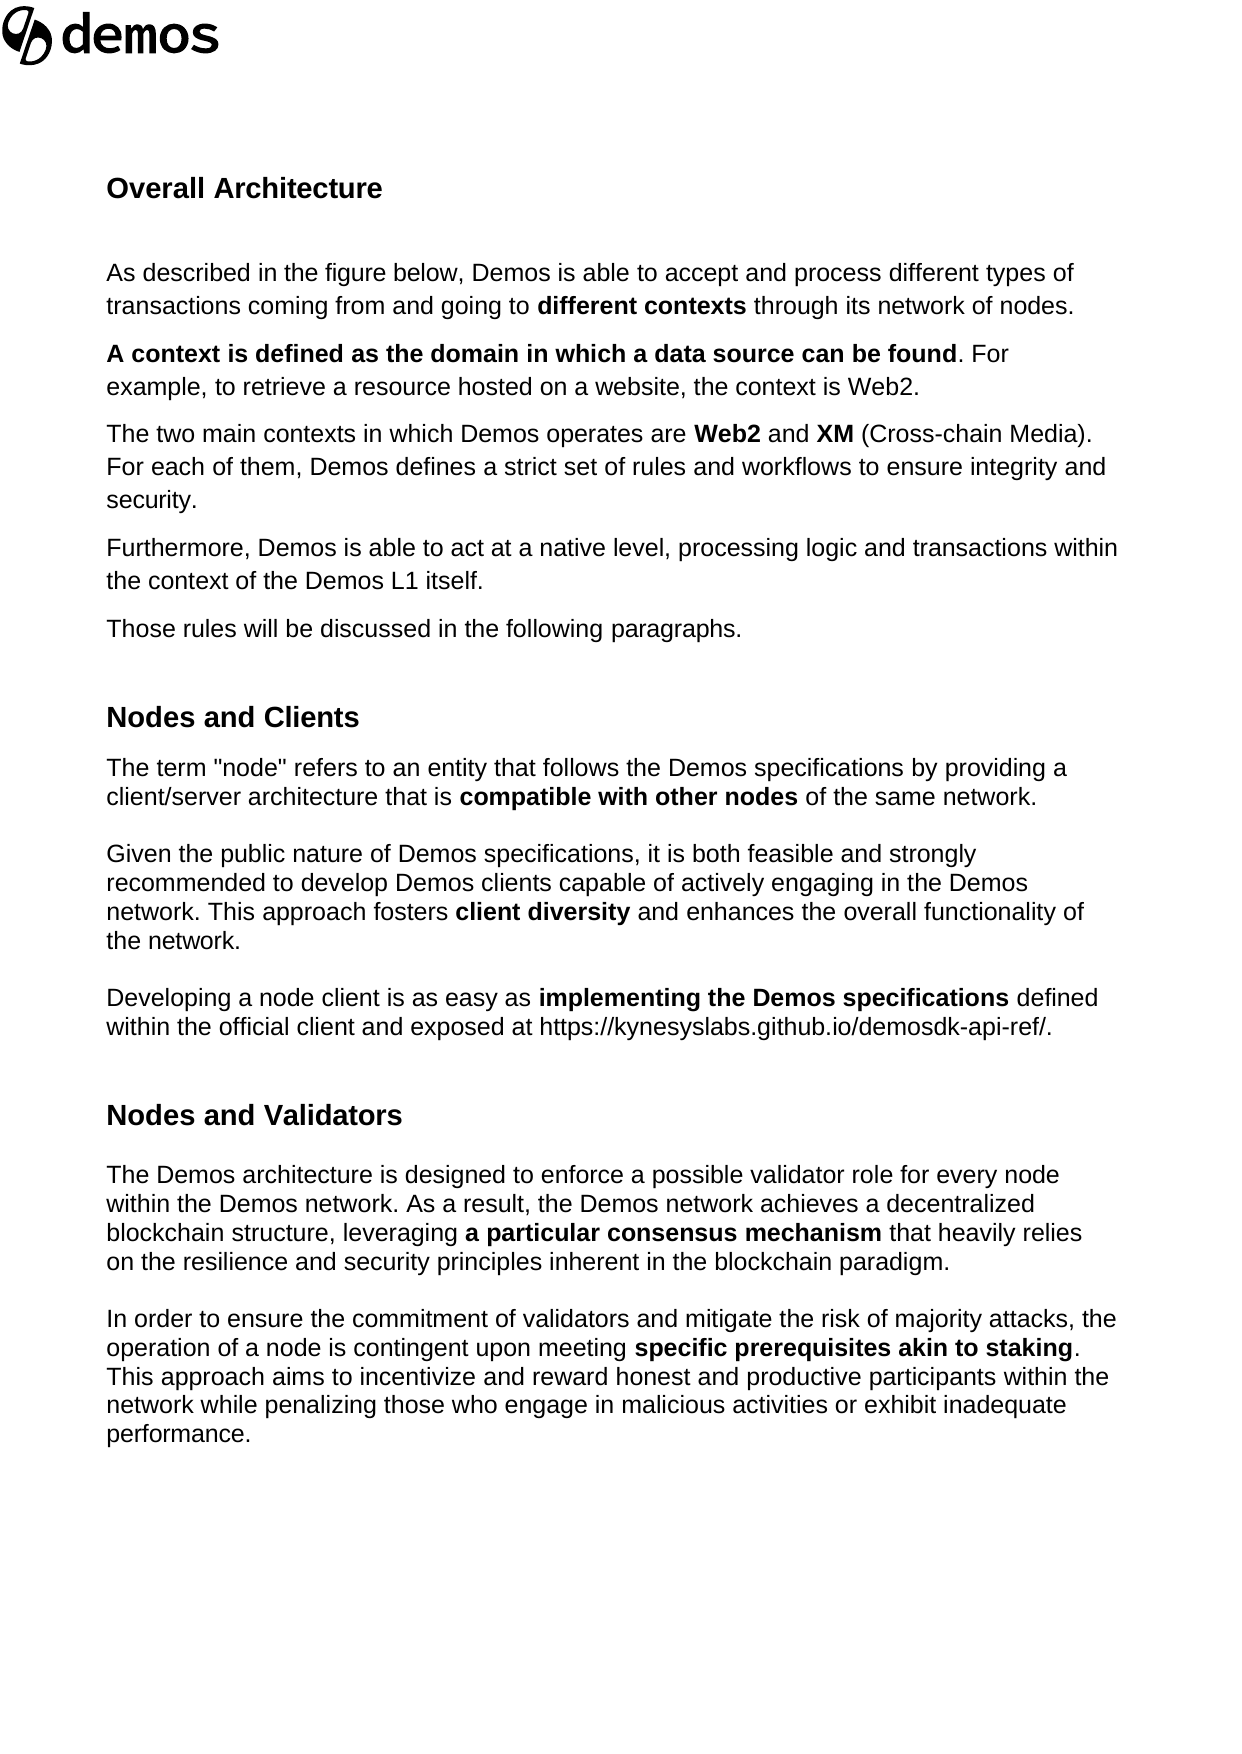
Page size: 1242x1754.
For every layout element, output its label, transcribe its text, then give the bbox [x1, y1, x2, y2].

text Nodes and Validators [106, 1098, 1146, 1132]
text Developing a node client is as easy as implementing the Demos specifications defined within the official client and exposed at https://kynesyslabs.github.io/demosdk-api-ref/. [106, 983, 1119, 1041]
text The term "node" refers to an entity that follows the Demos specifications by providing a client/server architecture that is compatible with other nodes of the same network. [106, 753, 1115, 811]
text As described in the figure below, Demos is able to accept and process different types of transactions coming from and going to different contexts through its network of nodes. [106, 258, 1114, 320]
text The two main contexts in which Demos operates are Web2 and XM (Cross-chain Media). For each of them, Demos defines a strict set of rules and workflows to ensure integrity and security. [106, 419, 1119, 514]
text In order to ensure the commitment of validators and mitigate the risk of majority attacks, the operation of a node is contingent upon meeting specific prerequisites akin to staking. This approach aims to incentivize and reward honest and productive participants within the network while penalizing those who engage in malicious activities or exhibit inadequate performance. [106, 1304, 1119, 1448]
text Nodes and Clients [106, 700, 1146, 733]
text The Demos architecture is designed to enforce a possible validator role for every node within the Demos network. As a result, the Demos network achieves a decentralized blockchain structure, leveraging a particular consensus mechanism that heavily relies on the resilience and security principles inherent in the blockchain paradigm. [106, 1160, 1114, 1275]
text Given the public nature of Demos specifications, it is both feasible and strongly recommended to develop Demos clients capable of actively engaging in the Demos network. This approach fosters client diversity and enhances the overall functionality of the network. [106, 839, 1119, 954]
text Those rules will be discussed in the following paragraphs. [106, 613, 1146, 642]
text Overall Architecture [106, 172, 1146, 205]
text A context is defined as the domain in which a data source can be found. For example, to retrieve a resource hosted on a website, the context is Web2. [106, 339, 1114, 400]
text Furthermore, Demos is able to act at a native level, processing logic and transactions within the context of the Demos L1 itself. [106, 533, 1119, 595]
